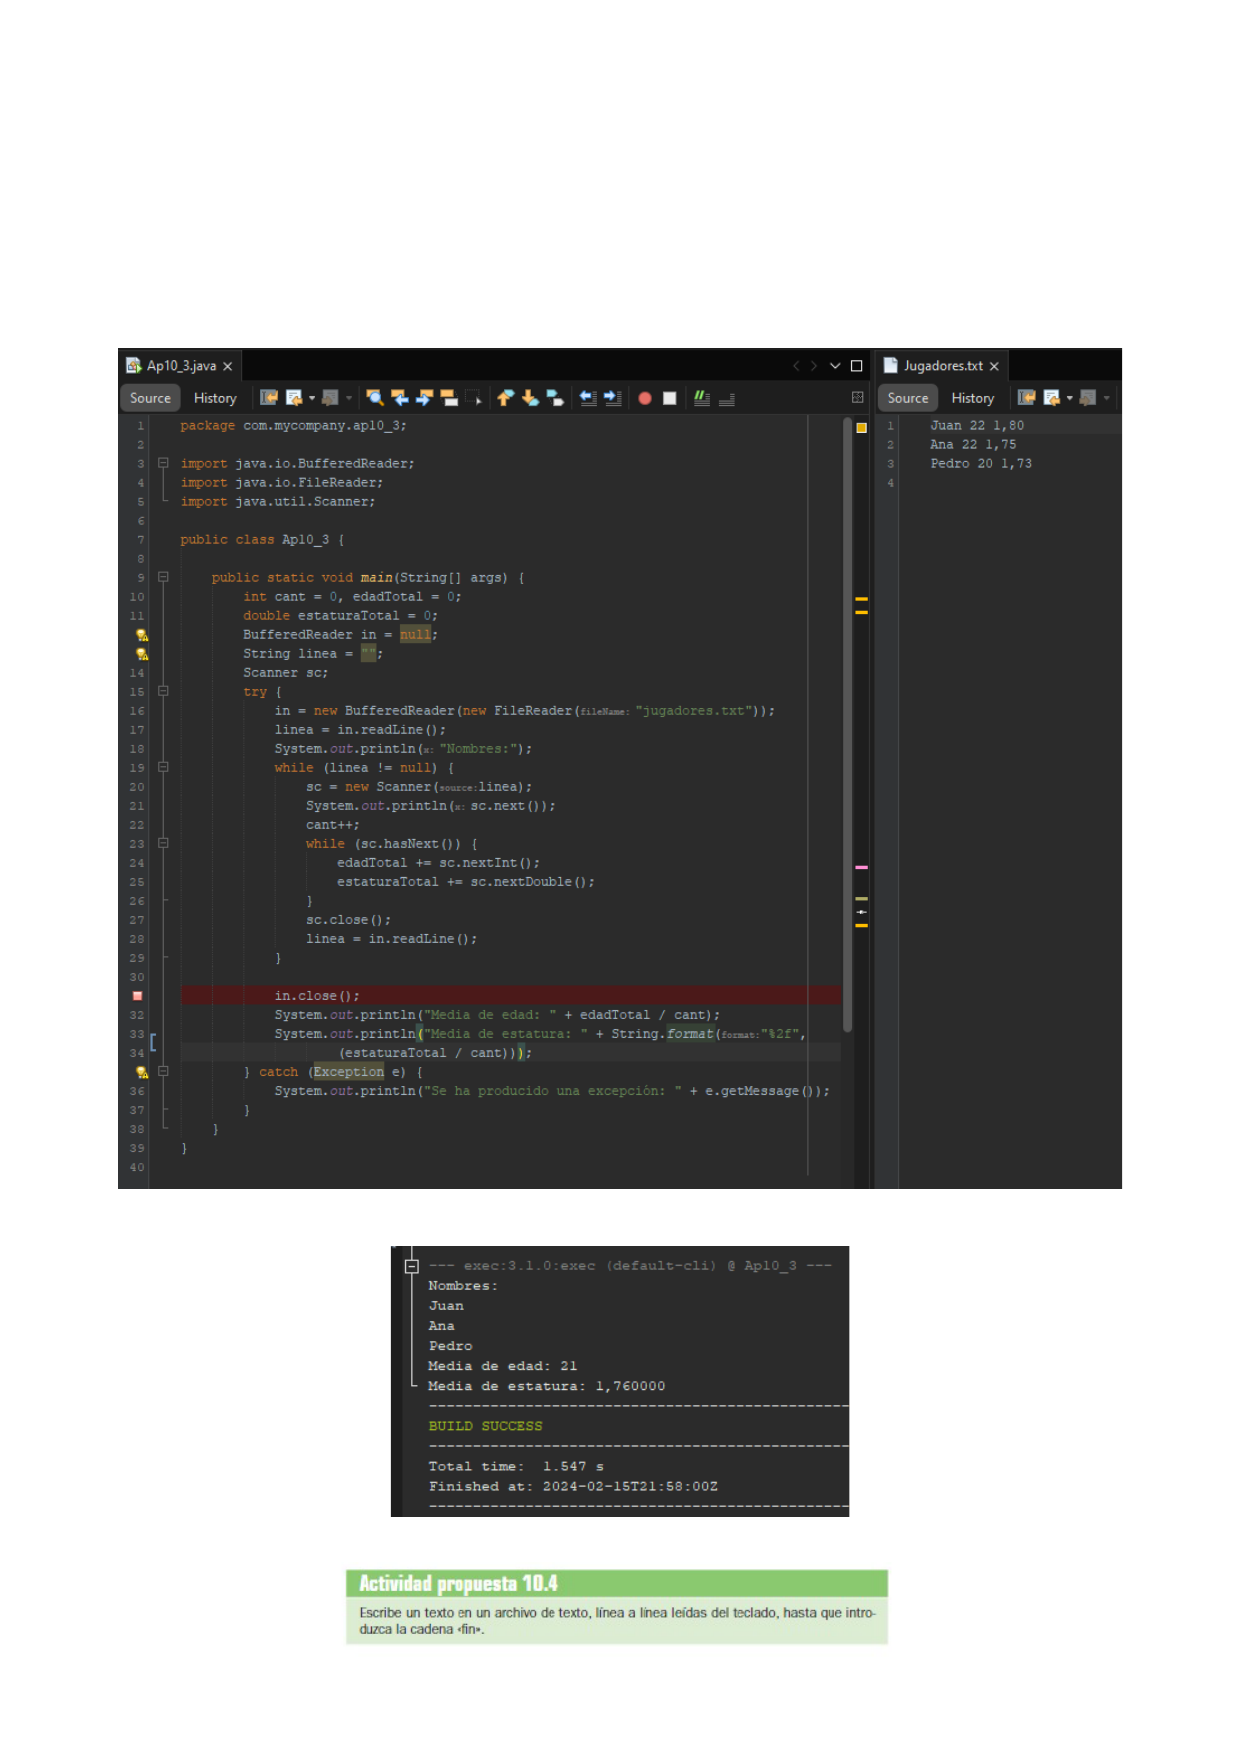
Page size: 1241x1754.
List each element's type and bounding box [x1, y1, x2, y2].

picture [118, 348, 1123, 1189]
picture [341, 1562, 899, 1658]
picture [390, 1246, 850, 1517]
